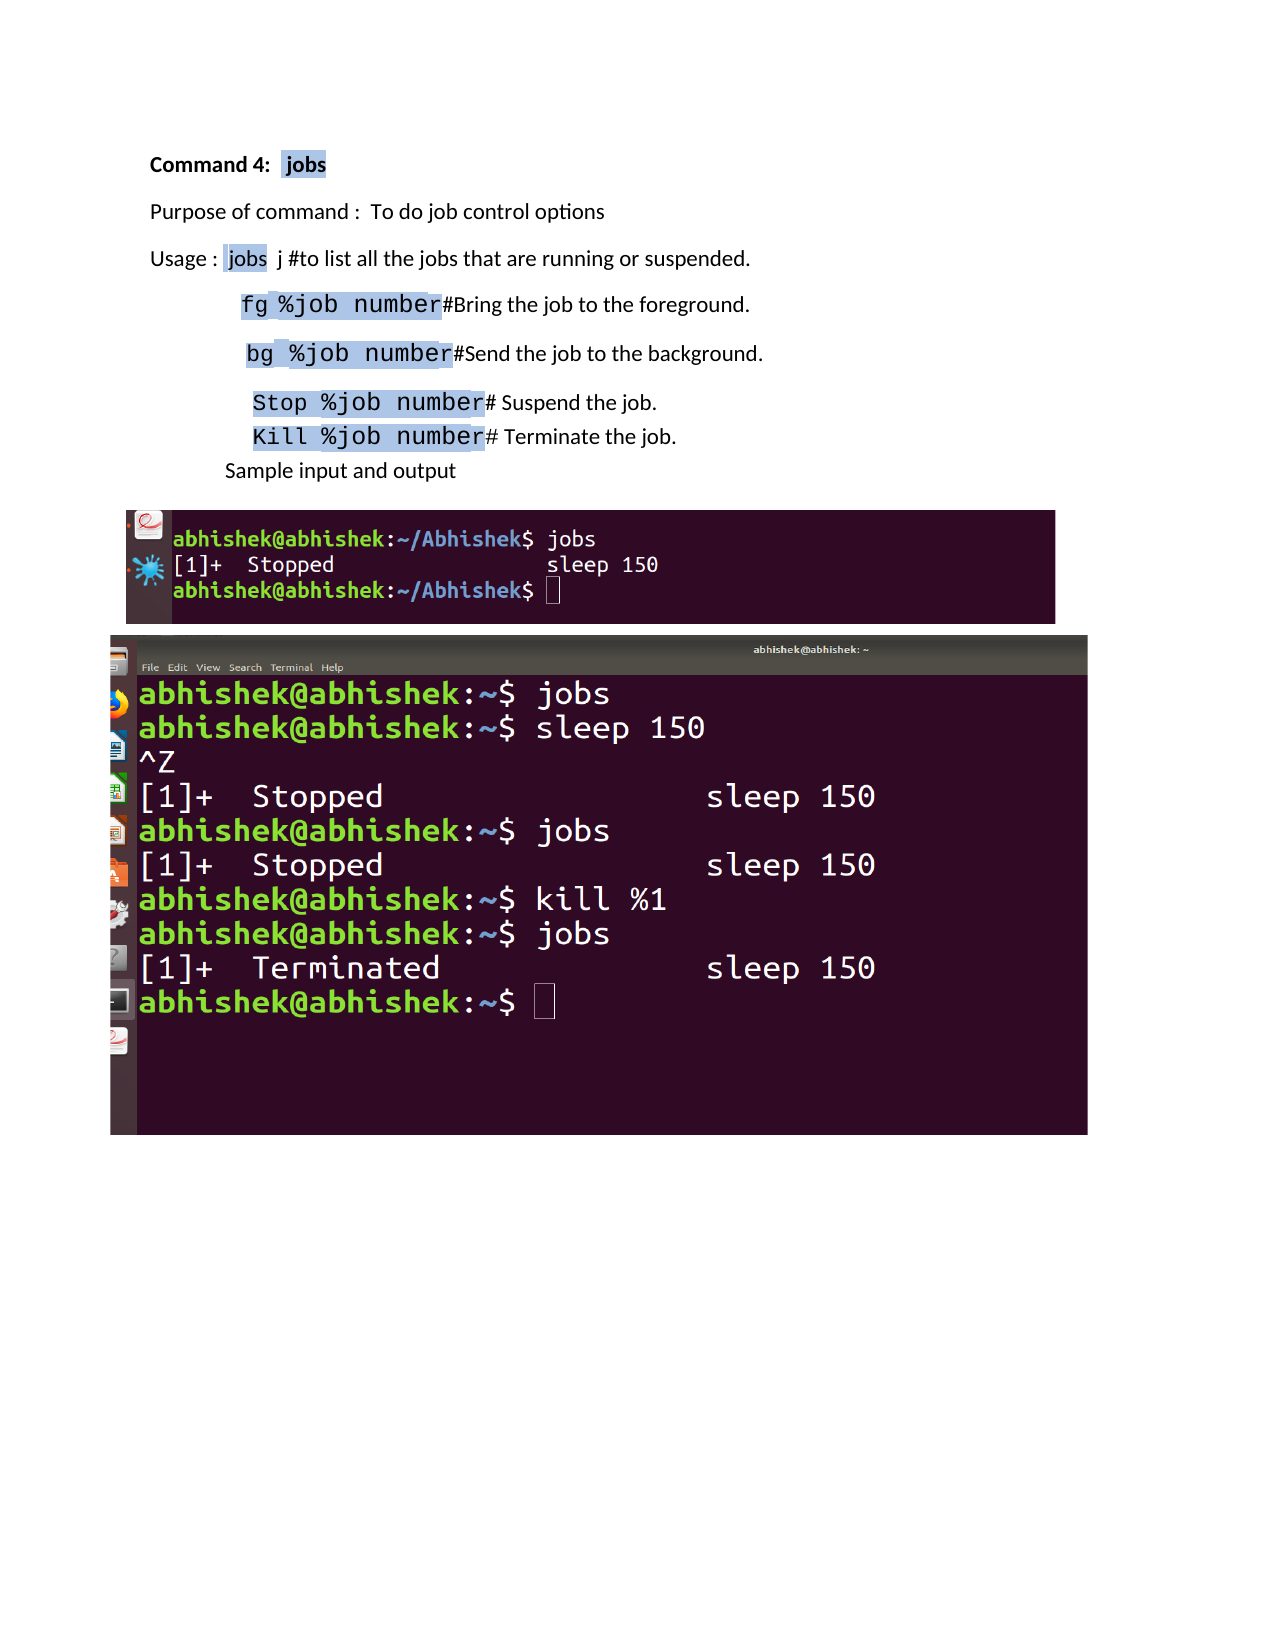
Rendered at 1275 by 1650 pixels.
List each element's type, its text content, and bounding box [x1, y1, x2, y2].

picture [110, 635, 1088, 1135]
list Kill %job number# Terminate the job. [196, 422, 1125, 452]
picture [126, 510, 1056, 624]
text Purpose of command : To do job control options [150, 197, 1125, 225]
list Sample input and output [196, 456, 1125, 484]
text Command 4: jobs [150, 150, 1125, 178]
text Usage : jobs j #to list all the jobs that are running or suspended. [150, 244, 1125, 272]
list Stop %job number# Suspend the job. [196, 388, 1125, 418]
text fg %job number#Bring the job to the foreground. [150, 291, 1125, 320]
text bg %job number#Send the job to the background. [150, 339, 1125, 369]
